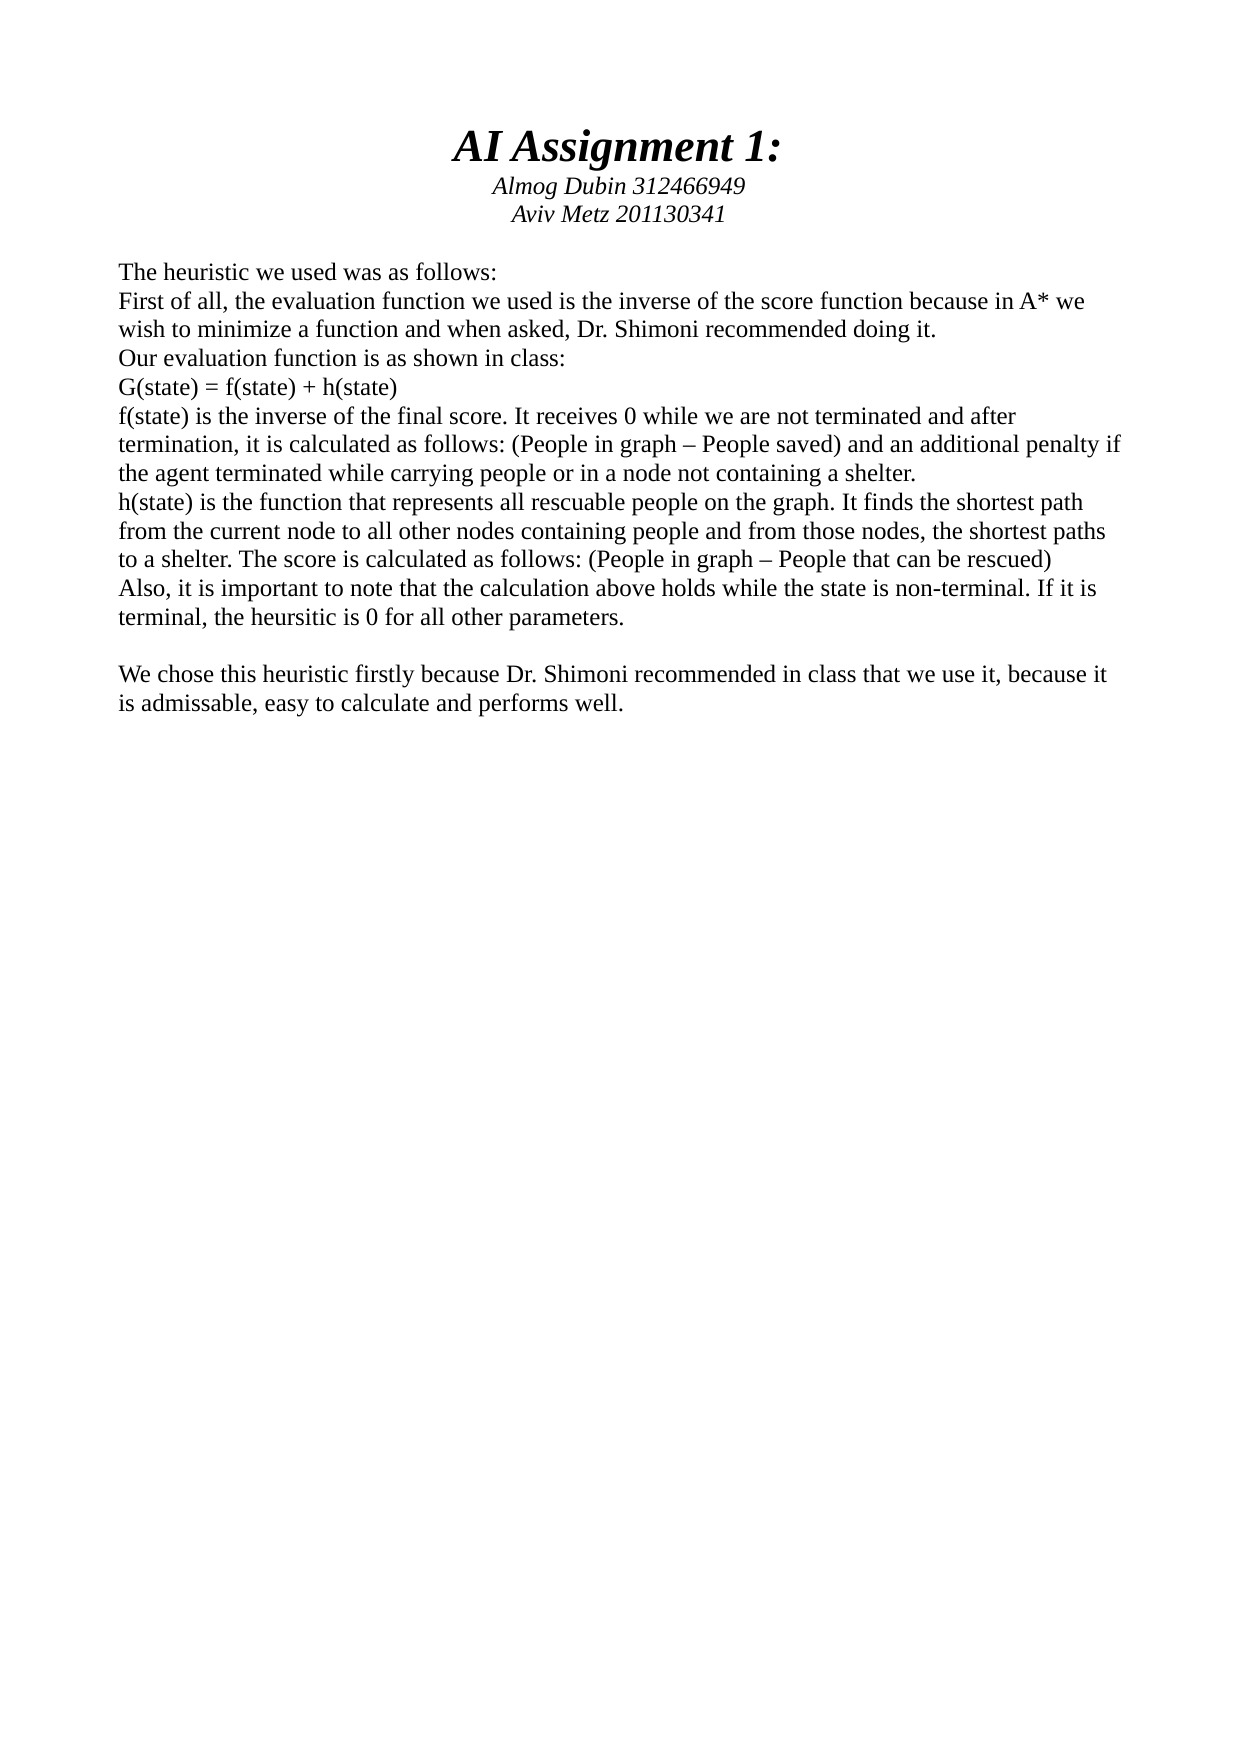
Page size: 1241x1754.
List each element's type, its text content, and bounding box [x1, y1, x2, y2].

text h(state) is the function that represents all rescuable people on the graph. It finds the shortest path from the current node to all other nodes containing people and from those nodes, the shortest paths to a shelter. The score is calculated as follows: (People in graph – People that can be rescued) [118, 487, 1122, 573]
text G(state) = f(state) + h(state) [118, 372, 1122, 401]
text AI Assignment 1: [118, 118, 1122, 171]
text The heuristic we used was as follows: [118, 257, 1122, 286]
text First of all, the evaluation function we used is the inverse of the score function because in A* we wish to minimize a function and when asked, Dr. Shimoni recommended doing it. [118, 286, 1122, 343]
text Also, it is important to note that the calculation above holds while the state is non-terminal. If it is terminal, the heursitic is 0 for all other parameters. [118, 573, 1122, 631]
text Almog Dubin 312466949 [118, 171, 1122, 199]
text Our evaluation function is as shown in class: [118, 343, 1122, 372]
text f(state) is the inverse of the final score. It receives 0 while we are not terminated and after termination, it is calculated as follows: (People in graph – People saved) and an additional penalty if the agent terminated while carrying people or in a node not containing a shelter. [118, 401, 1122, 487]
text Aviv Metz 201130341 [118, 199, 1122, 228]
text We chose this heuristic firstly because Dr. Shimoni recommended in class that we use it, because it is admissable, easy to calculate and performs well. [118, 659, 1122, 717]
